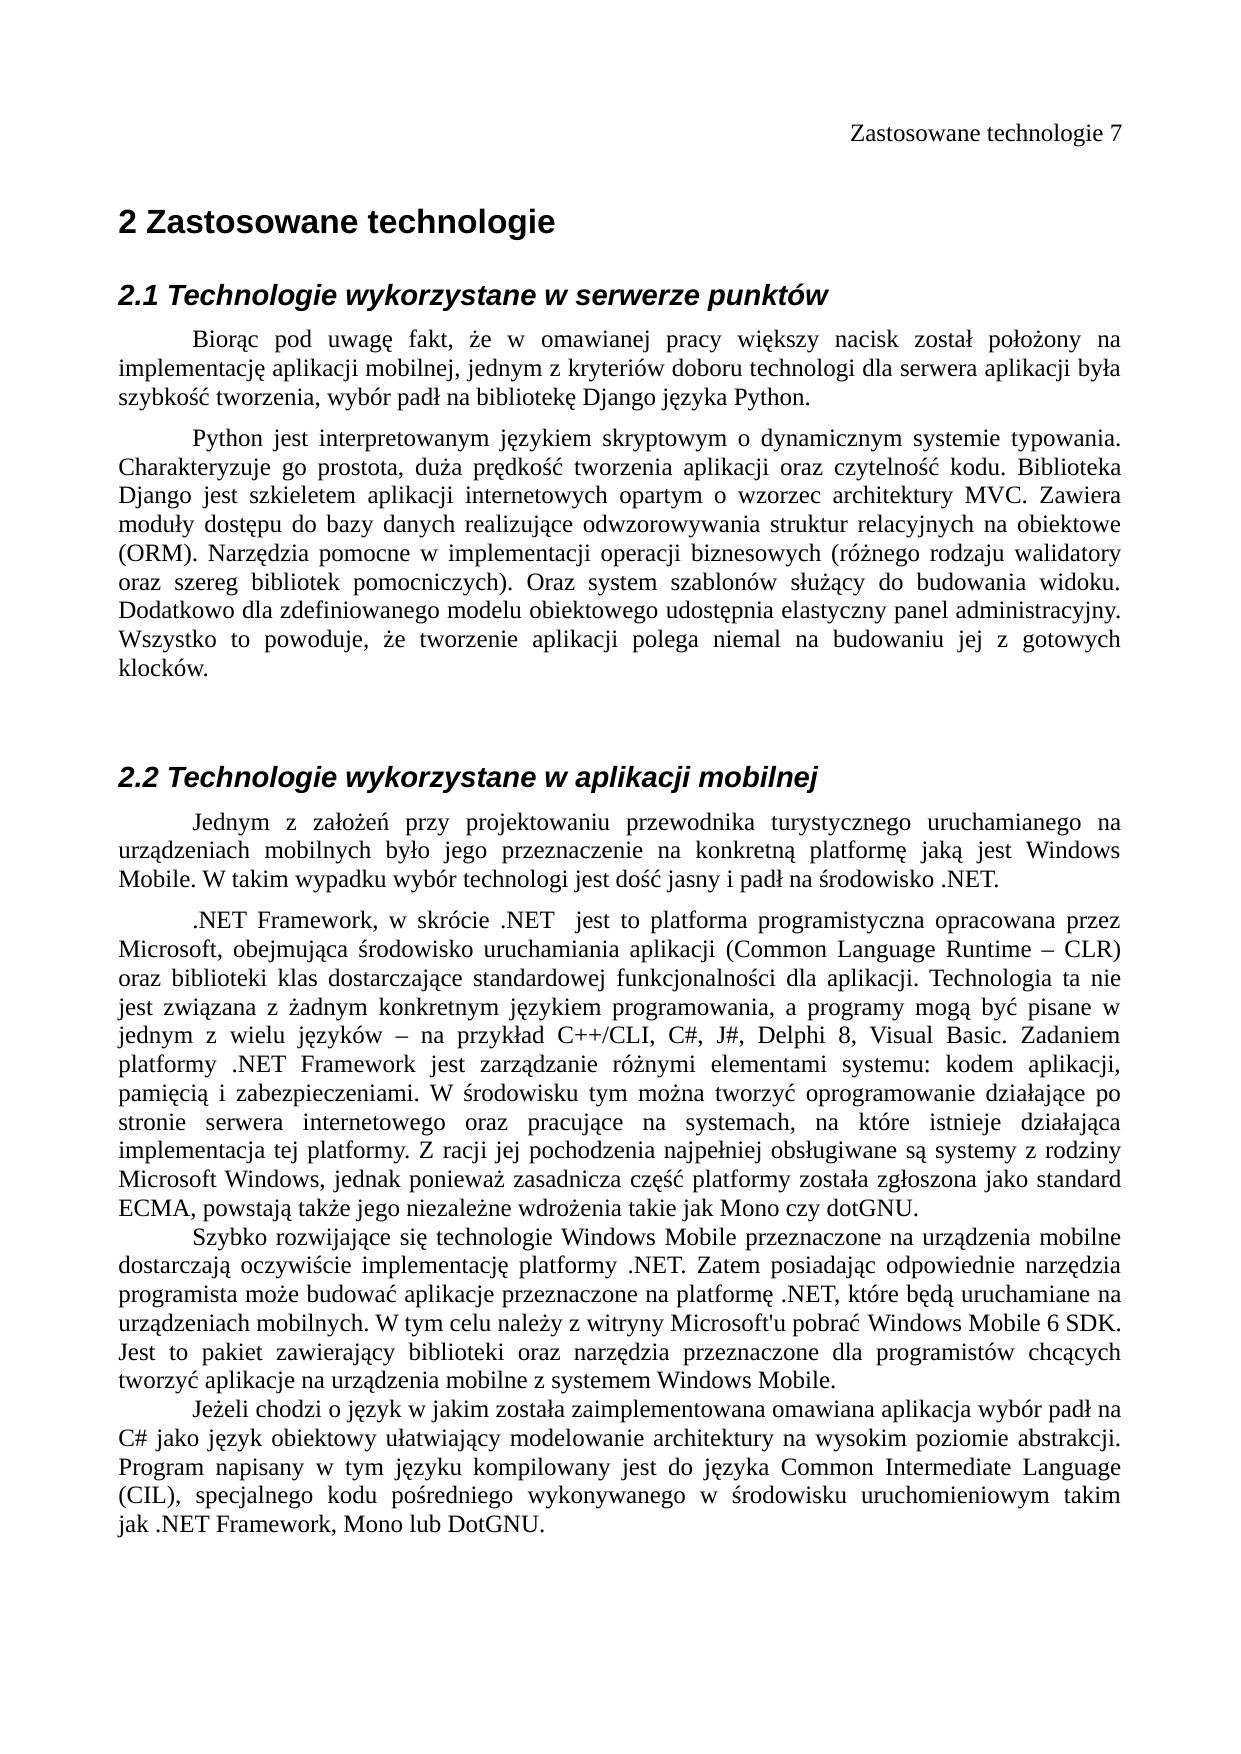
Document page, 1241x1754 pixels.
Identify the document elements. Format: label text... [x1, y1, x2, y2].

text Jeżeli chodzi o język w jakim została zaimplementowana omawiana aplikacja wybór padł na C# jako język obiektowy ułatwiający modelowanie architektury na wysokim poziomie abstrakcji. Program napisany w tym języku kompilowany jest do języka Common Intermediate Language (CIL), specjalnego kodu pośredniego wykonywanego w środowisku uruchomieniowym takim jak .NET Framework, Mono lub DotGNU. [118, 1394, 1122, 1538]
text .NET Framework, w skrócie .NET jest to platforma programistyczna opracowana przez Microsoft, obejmująca środowisko uruchamiania aplikacji (Common Language Runtime – CLR) oraz biblioteki klas dostarczające standardowej funkcjonalności dla aplikacji. Technologia ta nie jest związana z żadnym konkretnym językiem programowania, a programy mogą być pisane w jednym z wielu języków – na przykład C++/CLI, C#, J#, Delphi 8, Visual Basic. Zadaniem platformy .NET Framework jest zarządzanie różnymi elementami systemu: kodem aplikacji, pamięcią i zabezpieczeniami. W środowisku tym można tworzyć oprogramowanie działające po stronie serwera internetowego oraz pracujące na systemach, na które istnieje działająca implementacja tej platformy. Z racji jej pochodzenia najpełniej obsługiwane są systemy z rodziny Microsoft Windows, jednak ponieważ zasadnicza część platformy została zgłoszona jako standard ECMA, powstają także jego niezależne wdrożenia takie jak Mono czy dotGNU. [118, 905, 1122, 1222]
subtitle 2 Zastosowane technologie [118, 202, 1122, 241]
subtitle 2.2 Technologie wykorzystane w aplikacji mobilnej [118, 761, 1122, 794]
subtitle 2.1 Technologie wykorzystane w serwerze punktów [118, 278, 1122, 312]
text Jednym z założeń przy projektowaniu przewodnika turystycznego uruchamianego na urządzeniach mobilnych było jego przeznaczenie na konkretną platformę jaką jest Windows Mobile. W takim wypadku wybór technologi jest dość jasny i padł na środowisko .NET. [118, 807, 1122, 893]
text Szybko rozwijające się technologie Windows Mobile przeznaczone na urządzenia mobilne dostarczają oczywiście implementację platformy .NET. Zatem posiadając odpowiednie narzędzia programista może budować aplikacje przeznaczone na platformę .NET, które będą uruchamiane na urządzeniach mobilnych. W tym celu należy z witryny Microsoft'u pobrać Windows Mobile 6 SDK. Jest to pakiet zawierający biblioteki oraz narzędzia przeznaczone dla programistów chcących tworzyć aplikacje na urządzenia mobilne z systemem Windows Mobile. [118, 1222, 1122, 1394]
text Python jest interpretowanym językiem skryptowym o dynamicznym systemie typowania. Charakteryzuje go prostota, duża prędkość tworzenia aplikacji oraz czytelność kodu. Biblioteka Django jest szkieletem aplikacji internetowych opartym o wzorzec architektury MVC. Zawiera moduły dostępu do bazy danych realizujące odwzorowywania struktur relacyjnych na obiektowe (ORM). Narzędzia pomocne w implementacji operacji biznesowych (różnego rodzaju walidatory oraz szereg bibliotek pomocniczych). Oraz system szablonów służący do budowania widoku. Dodatkowo dla zdefiniowanego modelu obiektowego udostępnia elastyczny panel administracyjny. Wszystko to powoduje, że tworzenie aplikacji polega niemal na budowaniu jej z gotowych klocków. [118, 423, 1122, 682]
text Biorąc pod uwagę fakt, że w omawianej pracy większy nacisk został położony na implementację aplikacji mobilnej, jednym z kryteriów doboru technologi dla serwera aplikacji była szybkość tworzenia, wybór padł na bibliotekę Django języka Python. [118, 324, 1122, 411]
